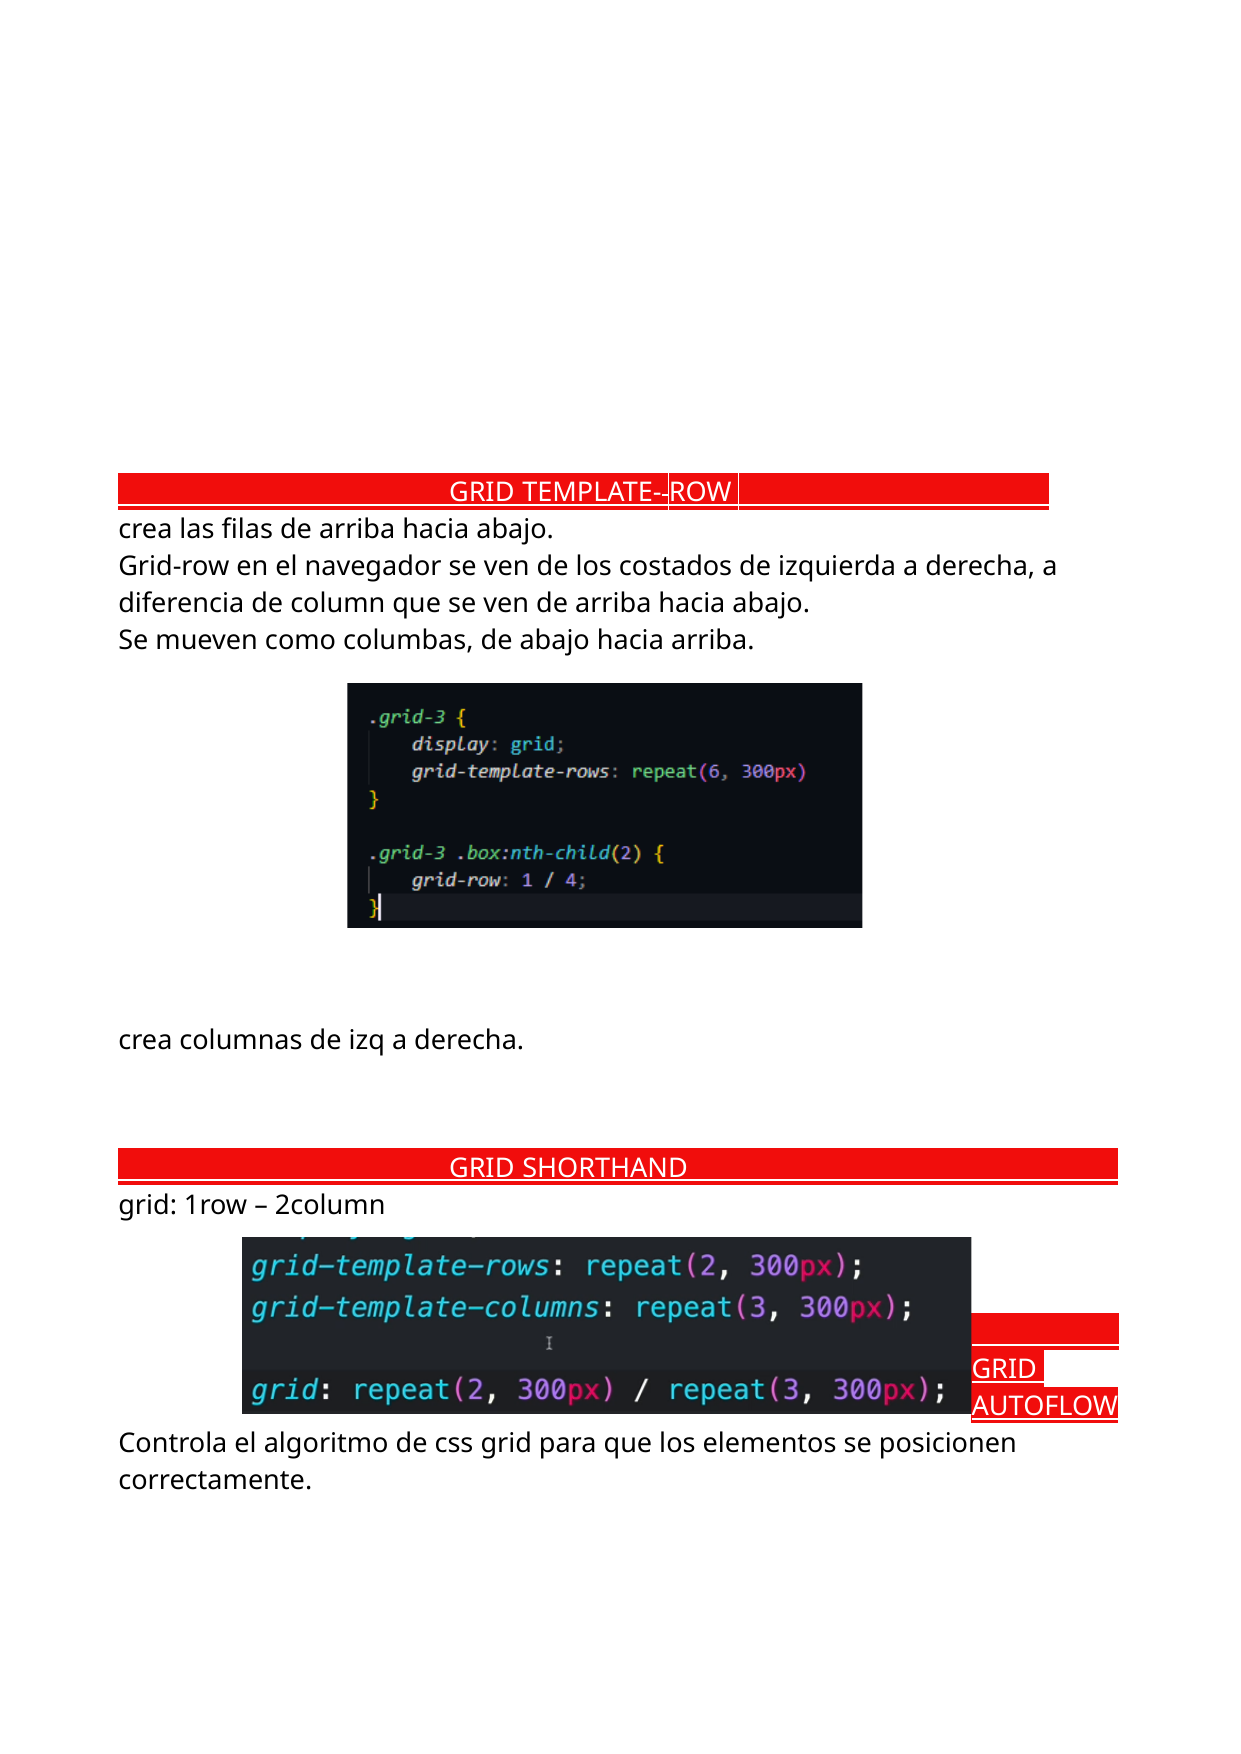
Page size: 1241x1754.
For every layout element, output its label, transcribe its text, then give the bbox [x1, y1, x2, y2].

text GRID TEMPLATE- ROW [118, 473, 1122, 510]
text Controla el algoritmo de css grid para que los elementos se posicionen correctamente. [118, 1423, 1122, 1497]
text grid: 1row – 2column [118, 1185, 1122, 1222]
text crea las filas de arriba hacia abajo. [118, 510, 1122, 547]
text crea columnas de izq a derecha. [118, 1021, 1122, 1057]
picture [347, 683, 863, 928]
text GRID AUTOFLOW [118, 1313, 1122, 1423]
text GRID SHORTHAND [118, 1148, 1122, 1185]
picture [242, 1237, 972, 1414]
text Se mueven como columbas, de abajo hacia arriba. [118, 620, 1122, 657]
text Grid-row en el navegador se ven de los costados de izquierda a derecha, a diferencia de column que se ven de arriba hacia abajo. [118, 547, 1122, 620]
